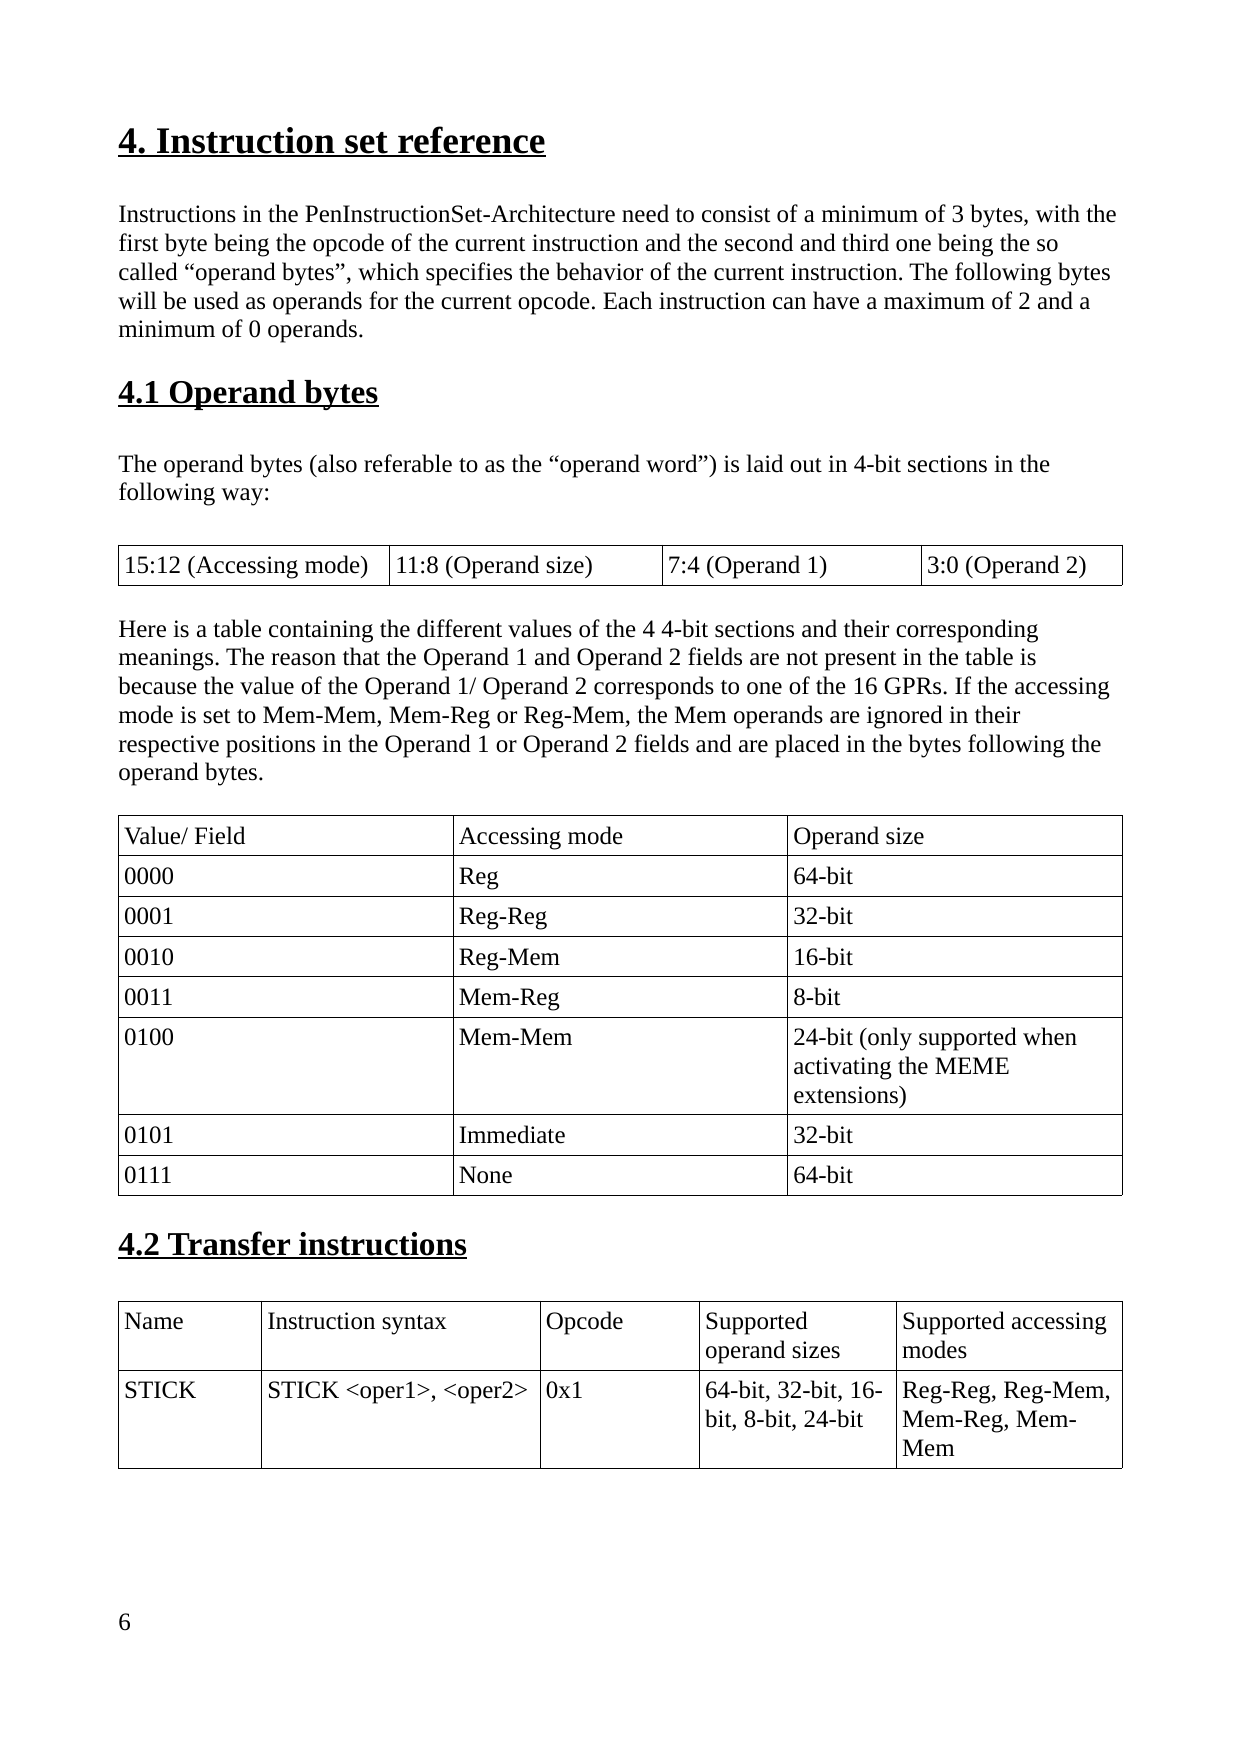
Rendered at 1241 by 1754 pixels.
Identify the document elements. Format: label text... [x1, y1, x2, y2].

table_cell 0101 [119, 1115, 453, 1155]
table_cell 0010 [119, 937, 453, 976]
table_header Value/ Field [119, 816, 453, 855]
table_cell Reg-Reg [454, 897, 787, 936]
table_header Instruction syntax [262, 1302, 540, 1369]
table_cell Immediate [454, 1115, 787, 1155]
table_header 3:0 (Operand 2) [922, 546, 1122, 585]
table_cell 0011 [119, 977, 453, 1017]
table_cell 64-bit [788, 1156, 1122, 1195]
text The operand bytes (also referable to as the “operand word”) is laid out in 4-bit sections in the following way: [118, 449, 1122, 506]
table_cell Mem-Mem [454, 1018, 787, 1114]
table_cell 16-bit [788, 937, 1122, 976]
text Here is a table containing the different values of the 4 4-bit sections and their corresponding meanings. The reason that the Operand 1 and Operand 2 fields are not present in the table is because the value of the Operand 1/ Operand 2 corresponds to one of the 16 GPRs. If the accessing mode is set to Mem-Mem, Mem-Reg or Reg-Mem, the Mem operands are ignored in their respective positions in the Operand 1 or Operand 2 fields and are placed in the bytes following the operand bytes. [118, 614, 1122, 786]
table_cell 0001 [119, 897, 453, 936]
table_cell STICK <oper1>, <oper2> [262, 1371, 540, 1467]
table_header Operand size [788, 816, 1122, 855]
table_header Supported accessing modes [897, 1302, 1122, 1369]
table_cell STICK [119, 1371, 261, 1467]
table_cell Reg [454, 856, 787, 896]
table_cell 24-bit (only supported when activating the MEME extensions) [788, 1018, 1122, 1114]
table_cell 64-bit [788, 856, 1122, 896]
table_cell None [454, 1156, 787, 1195]
text 4.1 Operand bytes [118, 372, 1122, 410]
table_cell Mem-Reg [454, 977, 787, 1017]
table_header Opcode [541, 1302, 699, 1369]
table_header Accessing mode [454, 816, 787, 855]
table_cell 0100 [119, 1018, 453, 1114]
table_header 15:12 (Accessing mode) [119, 546, 389, 585]
table_cell 0111 [119, 1156, 453, 1195]
table_cell 32-bit [788, 1115, 1122, 1155]
table_cell 0x1 [541, 1371, 699, 1467]
text 4.2 Transfer instructions [118, 1224, 1122, 1262]
table_header 11:8 (Operand size) [390, 546, 662, 585]
table_cell Reg-Reg, Reg-Mem, Mem-Reg, Mem-Mem [897, 1371, 1122, 1467]
table_cell 64-bit, 32-bit, 16-bit, 8-bit, 24-bit [700, 1371, 896, 1467]
text Instructions in the PenInstructionSet-Architecture need to consist of a minimum of 3 bytes, with the first byte being the opcode of the current instruction and the second and third one being the so called “operand bytes”, which specifies the behavior of the current instruction. The following bytes will be used as operands for the current opcode. Each instruction can have a maximum of 2 and a minimum of 0 operands. [118, 199, 1122, 343]
table_cell 8-bit [788, 977, 1122, 1017]
table_header Name [119, 1302, 261, 1369]
table_header Supported operand sizes [700, 1302, 896, 1369]
text 4. Instruction set reference [118, 118, 1122, 161]
table_header 7:4 (Operand 1) [663, 546, 921, 585]
table_cell Reg-Mem [454, 937, 787, 976]
table_cell 0000 [119, 856, 453, 896]
table_cell 32-bit [788, 897, 1122, 936]
